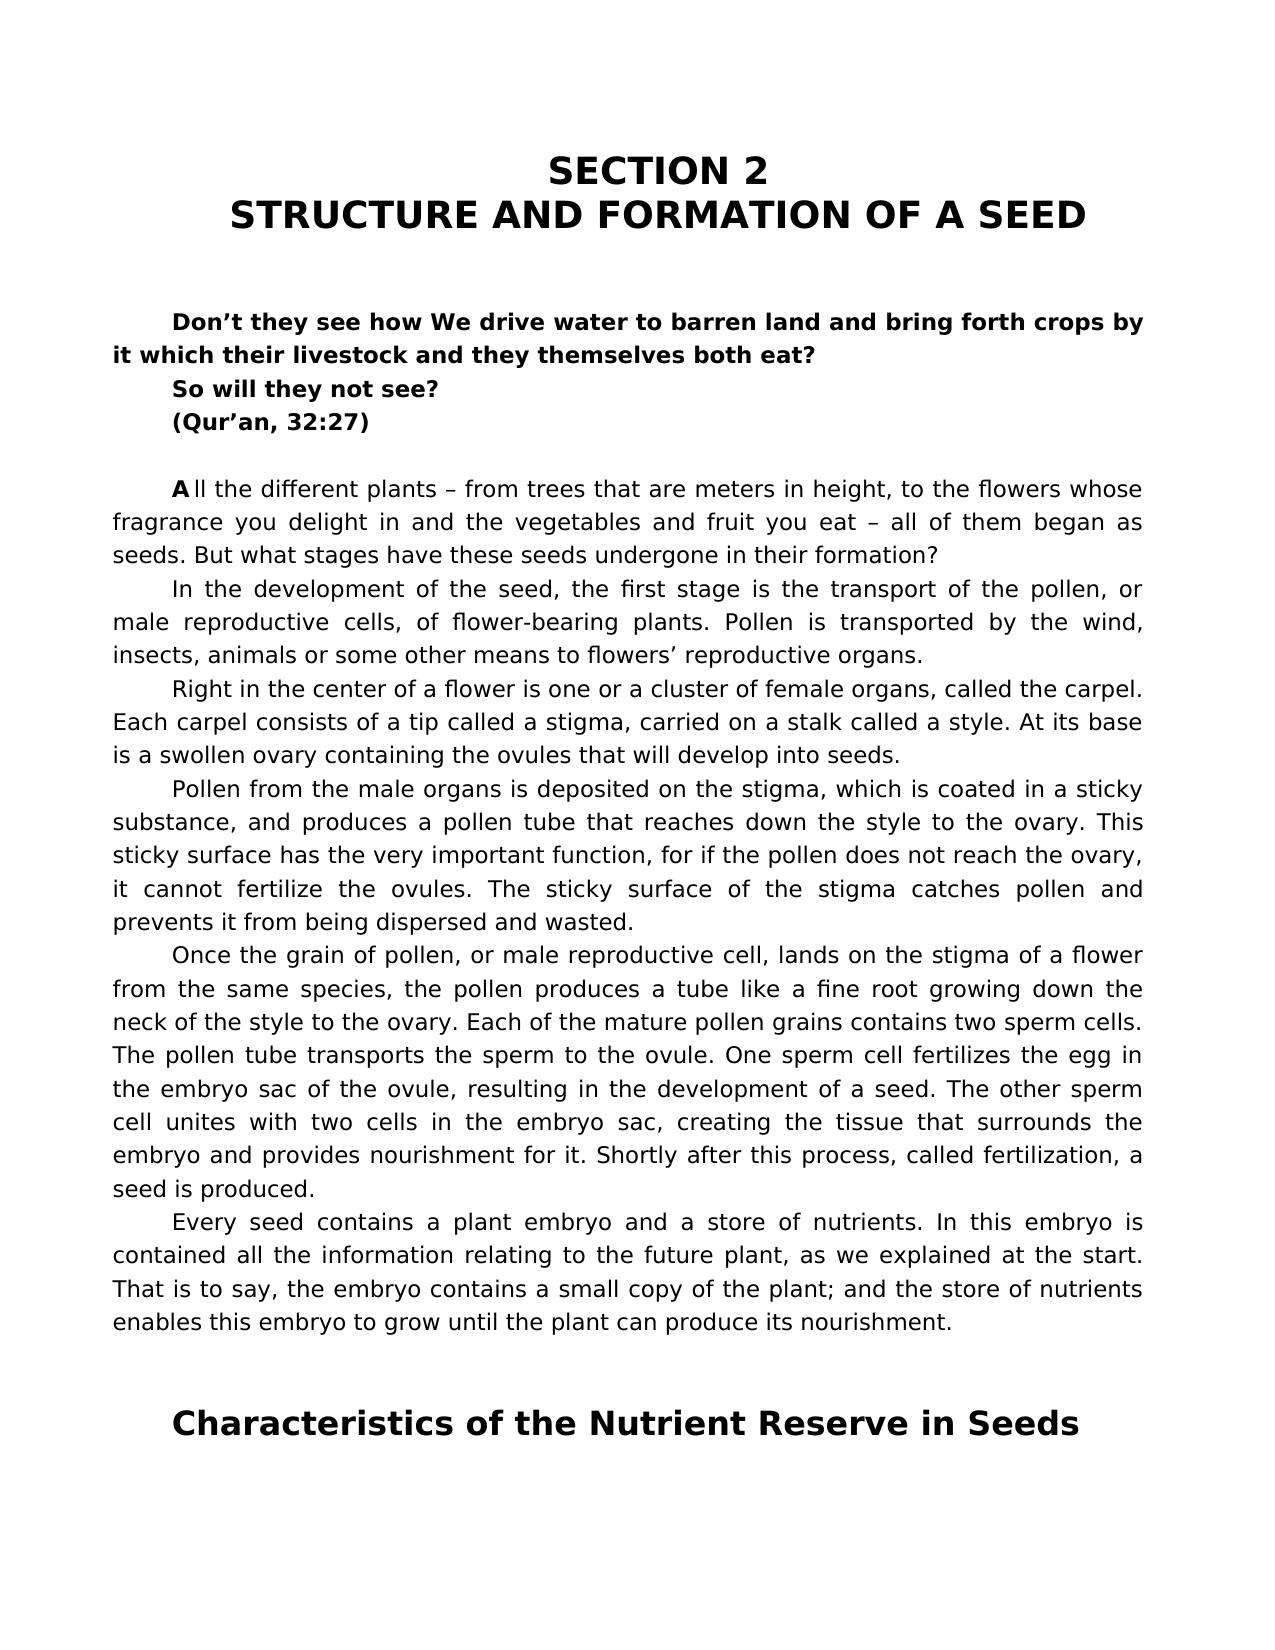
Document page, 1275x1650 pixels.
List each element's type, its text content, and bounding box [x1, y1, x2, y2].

text (Qur’an, 32:27) [112, 404, 1145, 437]
text Characteristics of the Nutrient Reserve in Seeds [112, 1404, 1145, 1443]
text Every seed contains a plant embryo and a store of nutrients. In this embryo is contained all the information relating to the future plant, as we explained at the start. That is to say, the embryo contains a small copy of the plant; and the store of nutrients enables this embryo to grow until the plant can produce its nourishment. [112, 1204, 1145, 1337]
text Once the grain of pollen, or male reproductive cell, lands on the stigma of a flower from the same species, the pollen produces a tube like a fine root growing down the neck of the style to the ovary. Each of the mature pollen grains contains two sperm cells. The pollen tube transports the sperm to the ovule. One sperm cell fertilizes the egg in the embryo sac of the ovule, resulting in the development of a seed. The other sperm cell unites with two cells in the embryo sac, creating the tissue that surrounds the embryo and provides nourishment for it. Shortly after this process, called fertilization, a seed is produced. [112, 937, 1145, 1204]
text Don’t they see how We drive water to barren land and bring forth crops by it which their livestock and they themselves both eat? [112, 304, 1145, 371]
text SECTION 2 [112, 150, 1145, 194]
text All the different plants – from trees that are meters in height, to the flowers whose fragrance you delight in and the vegetables and fruit you eat – all of them began as seeds. But what stages have these seeds undergone in their formation? [112, 471, 1145, 571]
text STRUCTURE AND FORMATION OF A SEED [112, 194, 1145, 237]
text Pollen from the male organs is deposited on the stigma, which is coated in a sticky substance, and produces a pollen tube that reaches down the style to the ovary. This sticky surface has the very important function, for if the pollen does not reach the ovary, it cannot fertilize the ovules. The sticky surface of the stigma catches pollen and prevents it from being dispersed and wasted. [112, 771, 1145, 937]
text So will they not see? [112, 371, 1145, 404]
text Right in the center of a flower is one or a cluster of female organs, called the carpel. Each carpel consists of a tip called a stigma, carried on a stalk called a style. At its base is a swollen ovary containing the ovules that will develop into seeds. [112, 671, 1145, 771]
text In the development of the seed, the first stage is the transport of the pollen, or male reproductive cells, of flower-bearing plants. Pollen is transported by the wind, insects, animals or some other means to flowers’ reproductive organs. [112, 571, 1145, 671]
